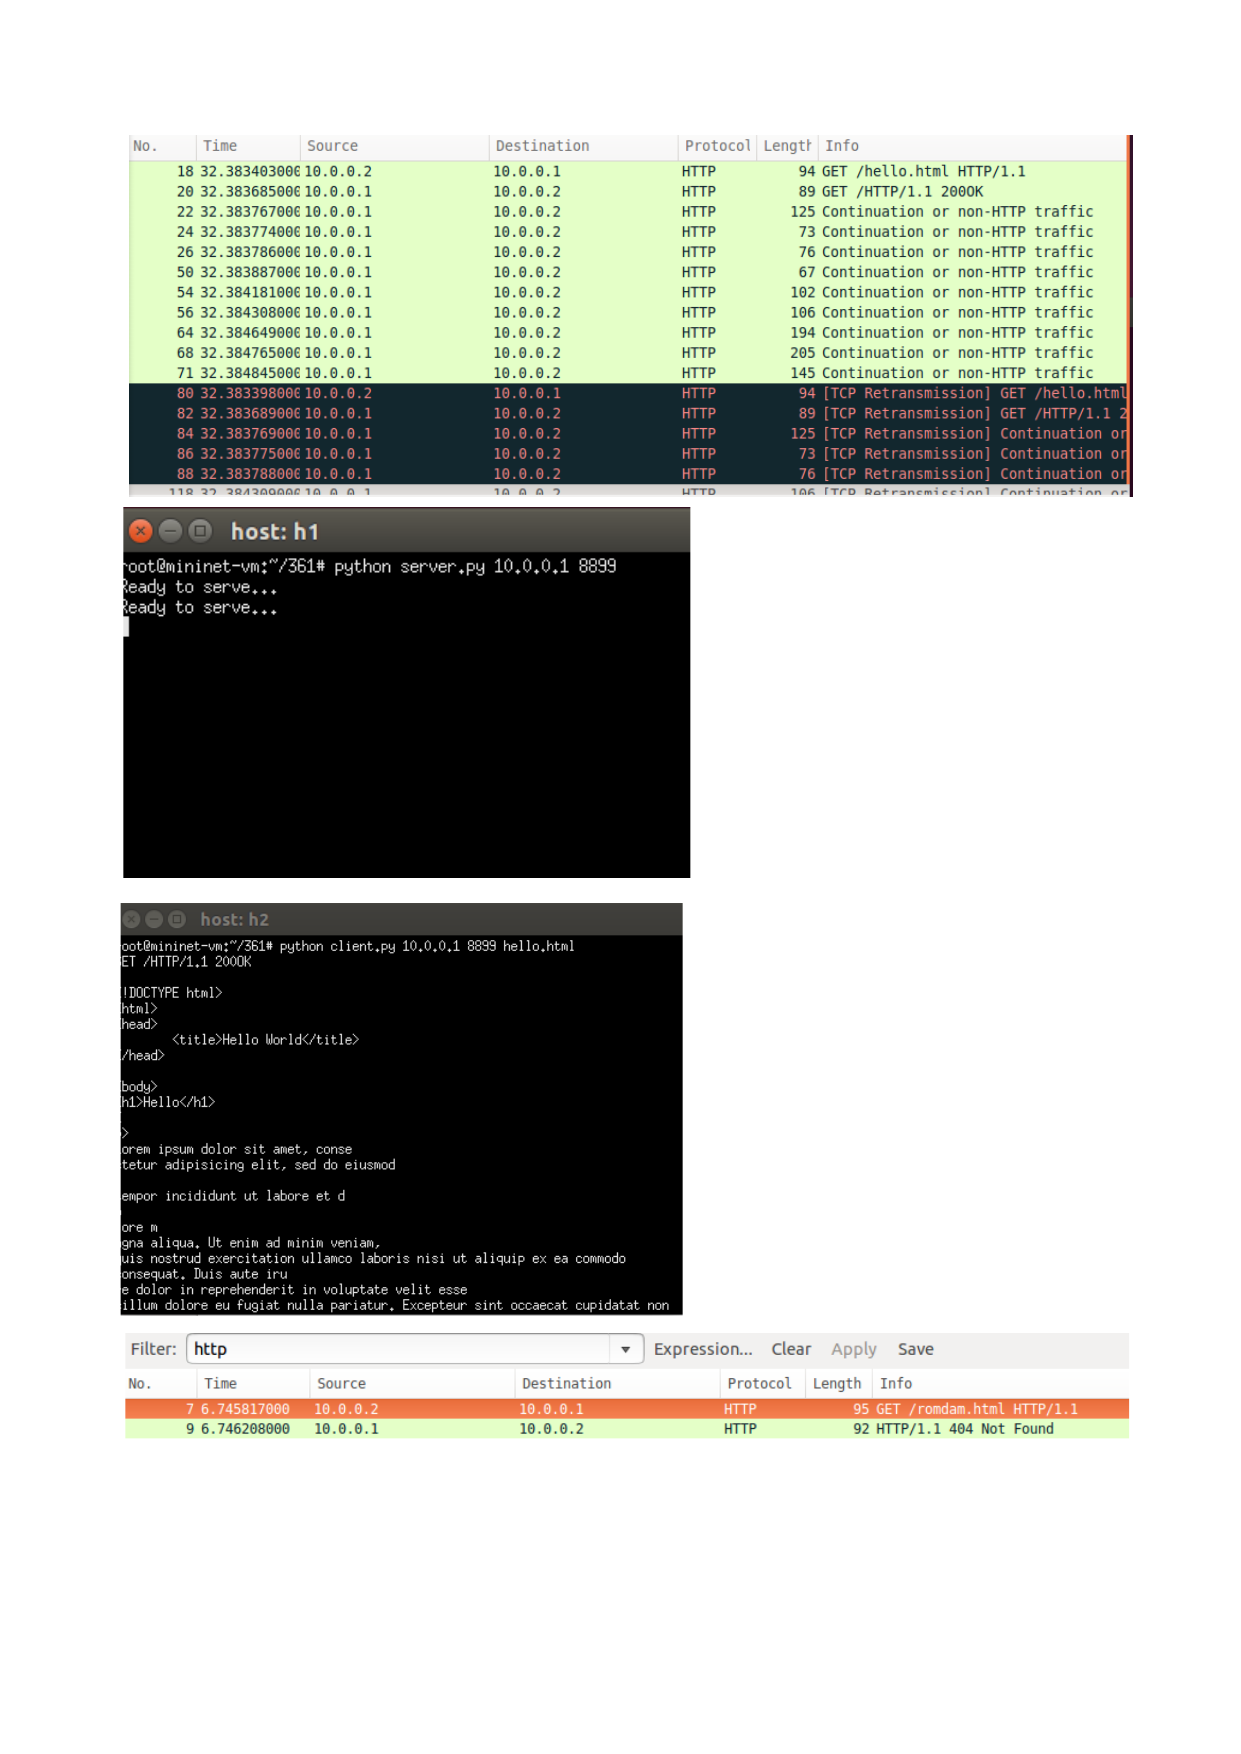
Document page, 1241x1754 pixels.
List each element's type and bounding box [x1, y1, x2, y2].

picture [125, 1333, 1130, 1589]
picture [129, 135, 1133, 497]
picture [120, 903, 683, 1316]
picture [123, 507, 691, 878]
